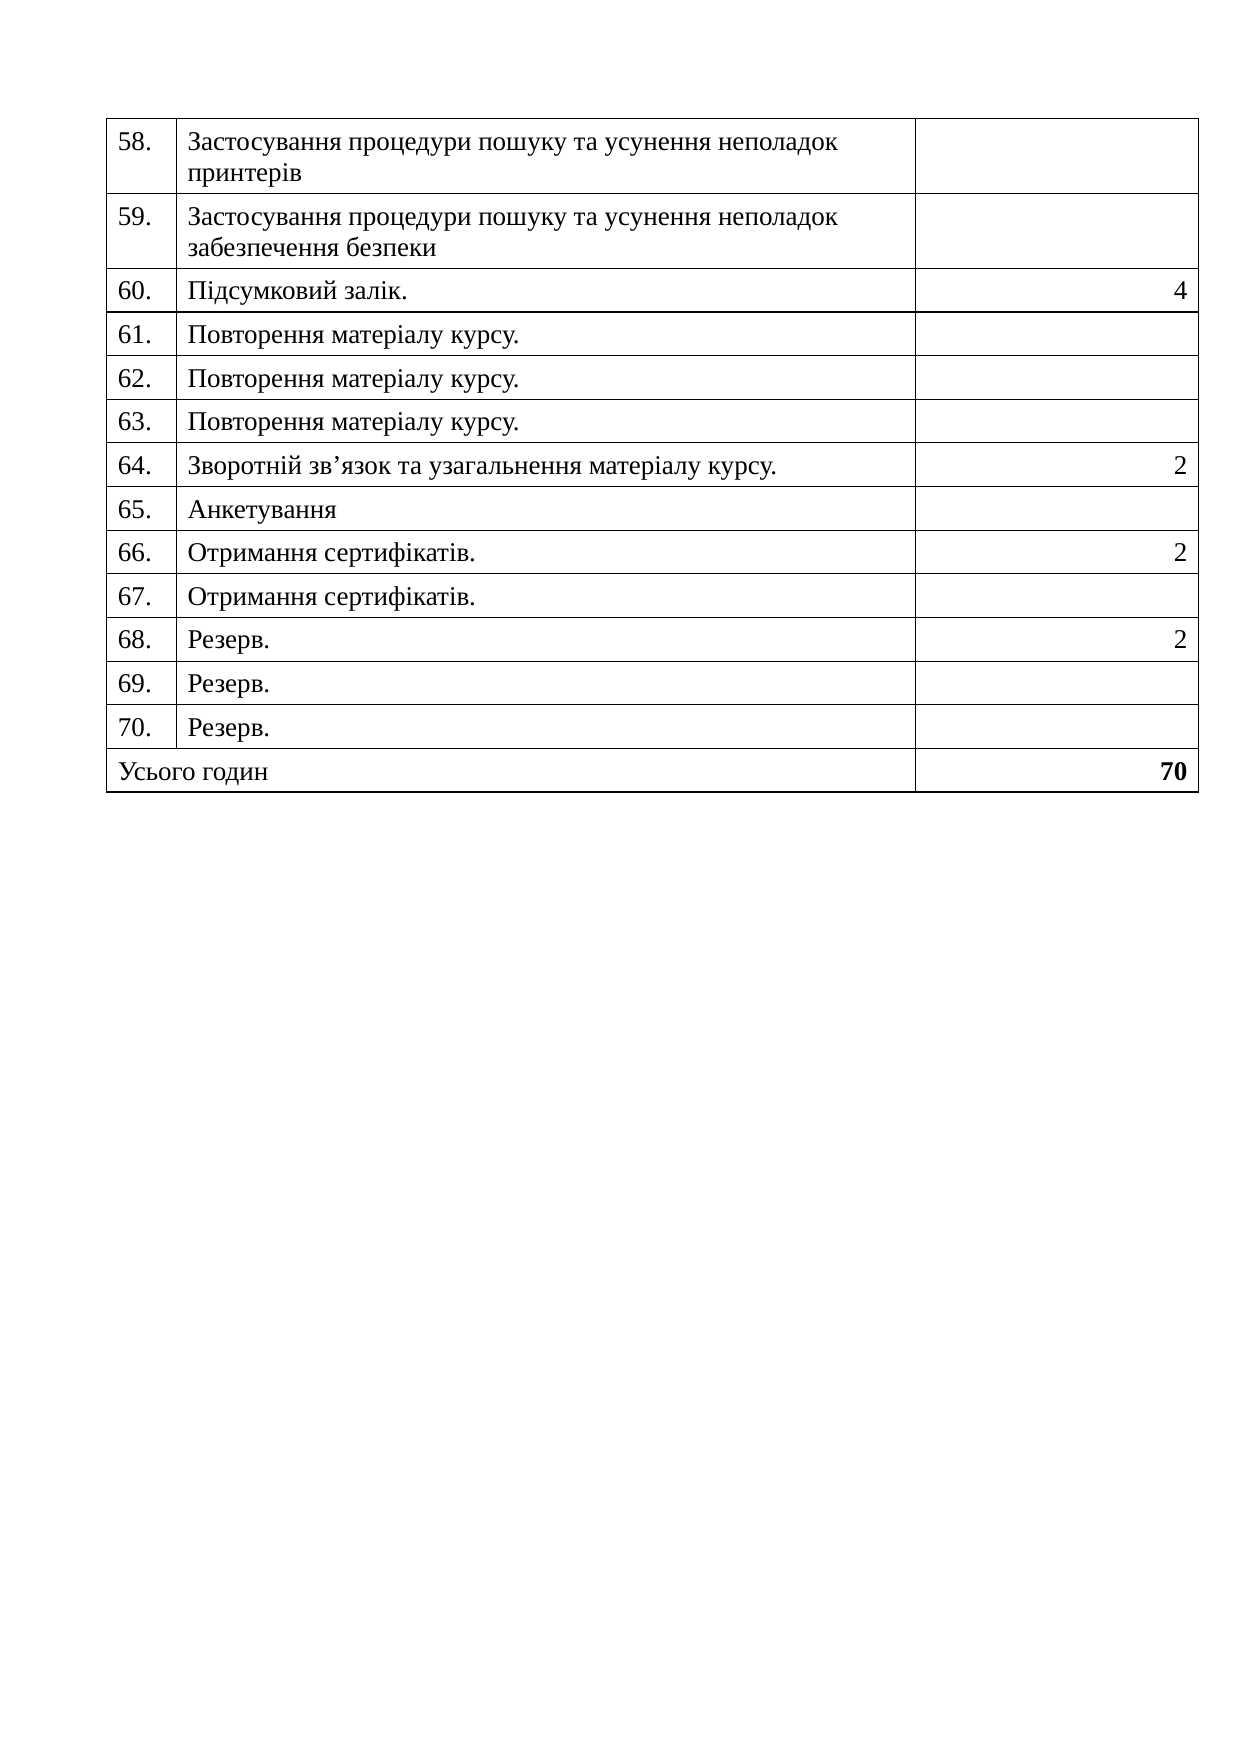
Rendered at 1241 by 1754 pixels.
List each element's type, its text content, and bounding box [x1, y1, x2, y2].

table_cell 2 [916, 443, 1198, 486]
table_cell Зворотній зв’язок та узагальнення матеріалу курсу. [177, 443, 915, 486]
table_cell [916, 194, 1198, 268]
table_cell Усього годин [107, 749, 915, 791]
table_cell [916, 313, 1198, 355]
table_cell [916, 574, 1198, 617]
table_cell [107, 119, 176, 193]
table_cell [916, 356, 1198, 399]
table_cell Отримання сертифікатів. [177, 574, 915, 617]
table_cell [107, 269, 176, 311]
table_cell [107, 400, 176, 442]
table_cell Резерв. [177, 705, 915, 748]
table_cell [916, 119, 1198, 193]
table_cell [916, 400, 1198, 442]
table_cell [916, 487, 1198, 529]
table_cell Застосування процедури пошуку та усунення неполадок забезпечення безпеки [177, 194, 915, 268]
table_cell 2 [916, 618, 1198, 661]
table_cell [107, 531, 176, 573]
table_cell [107, 705, 176, 748]
table_cell [107, 574, 176, 617]
table_cell Повторення матеріалу курсу. [177, 400, 915, 442]
table_cell 4 [916, 269, 1198, 311]
table_cell Резерв. [177, 618, 915, 661]
table_cell [916, 705, 1198, 748]
table_cell [107, 313, 176, 355]
table_cell Повторення матеріалу курсу. [177, 313, 915, 355]
table_cell Застосування процедури пошуку та усунення неполадок принтерів [177, 119, 915, 193]
table_cell [107, 662, 176, 704]
table_cell [107, 356, 176, 399]
table_cell 70 [916, 749, 1198, 791]
table_cell Резерв. [177, 662, 915, 704]
table_cell [107, 443, 176, 486]
table_cell [107, 487, 176, 529]
table_cell [107, 194, 176, 268]
table_cell Підсумковий залік. [177, 269, 915, 311]
table_cell 2 [916, 531, 1198, 573]
table_cell [916, 662, 1198, 704]
table_cell Анкетування [177, 487, 915, 529]
table_cell Повторення матеріалу курсу. [177, 356, 915, 399]
table_cell [107, 618, 176, 661]
table_cell Отримання сертифікатів. [177, 531, 915, 573]
